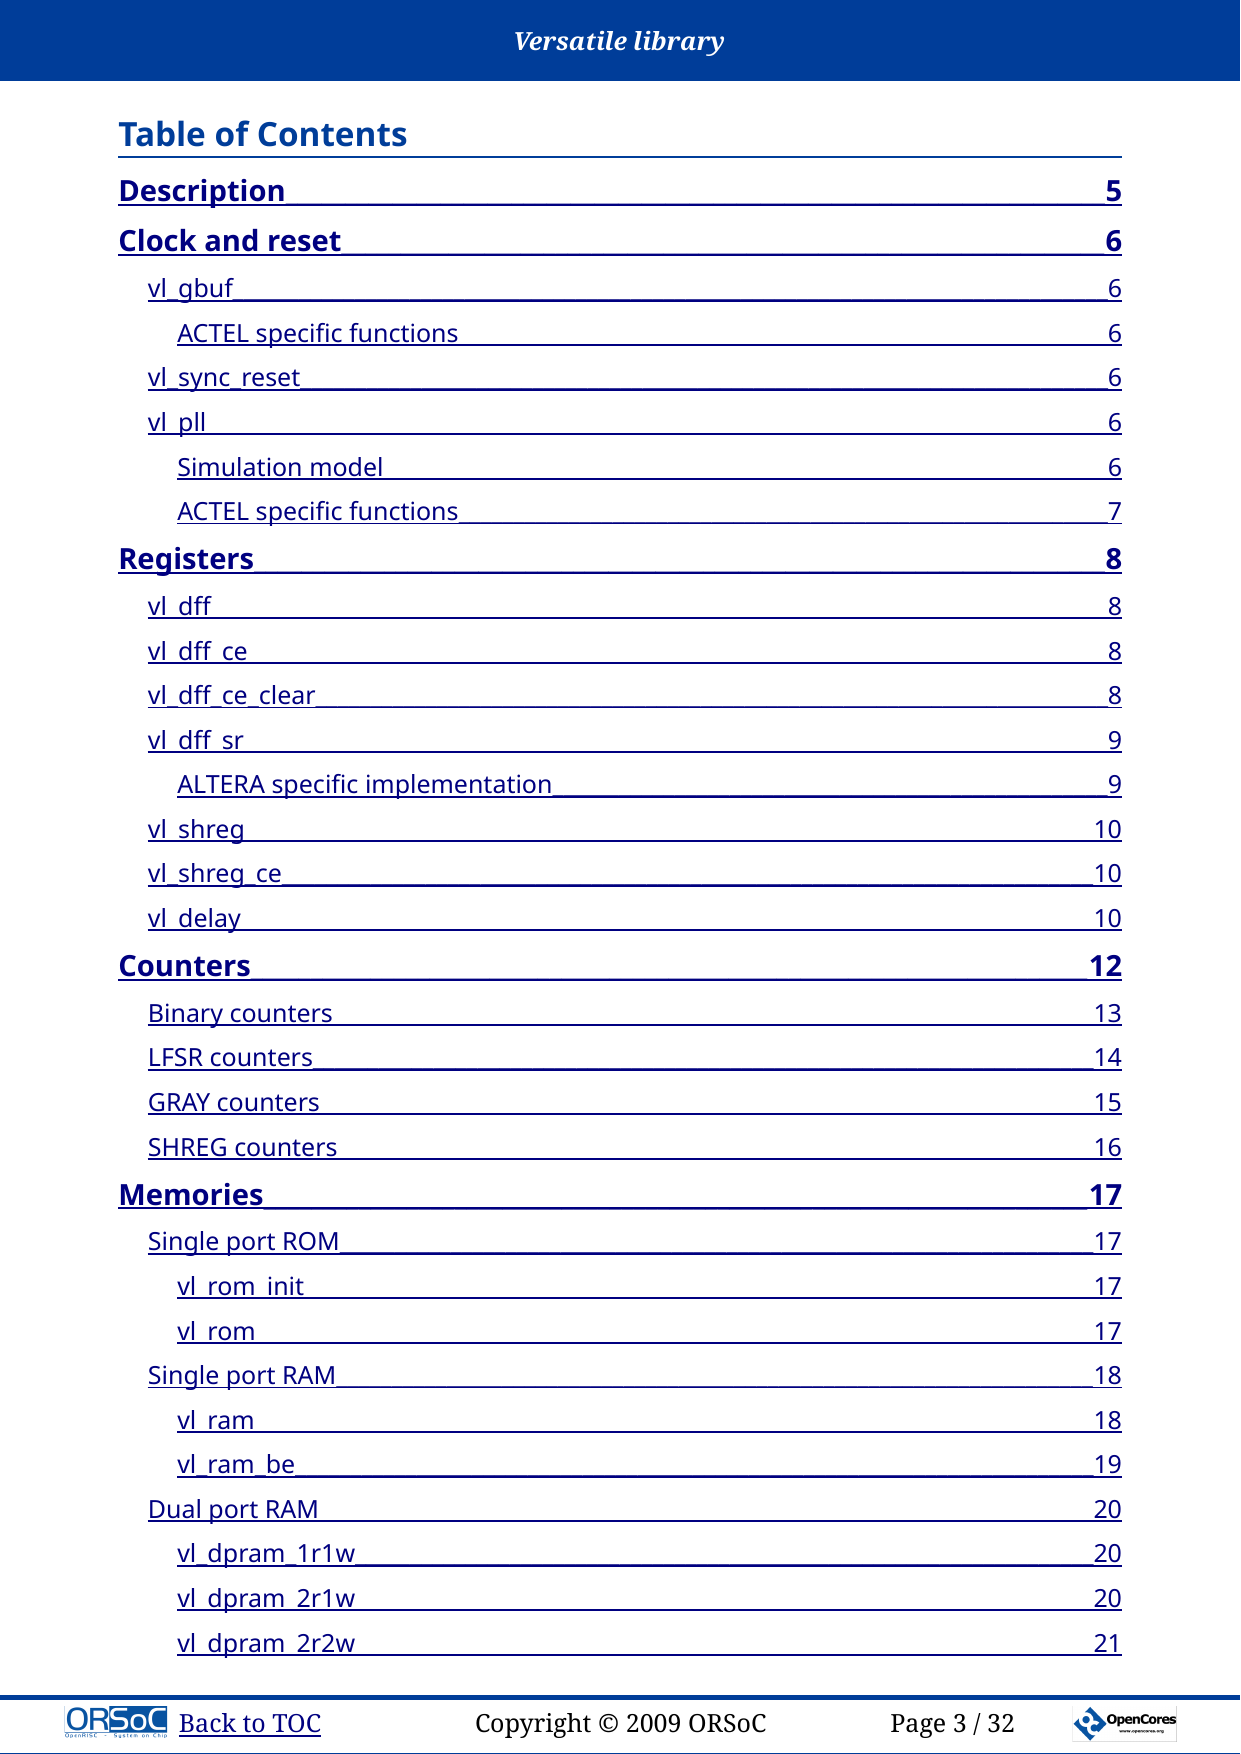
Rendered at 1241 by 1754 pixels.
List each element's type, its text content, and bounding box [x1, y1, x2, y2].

text LFSR counters 14 [148, 1040, 1122, 1069]
picture [64, 1706, 168, 1738]
text vl_dpram_2r2w 21 [177, 1625, 1122, 1654]
text vl_pll 6 [148, 404, 1122, 433]
text ACTEL specific functions 6 [177, 315, 1122, 344]
text [148, 842, 1122, 846]
text vl_shreg_ce 10 [148, 856, 1122, 885]
text ACTEL specific functions 7 [177, 494, 1122, 523]
text GRAY counters 15 [148, 1084, 1122, 1113]
text vl_shreg 10 [148, 811, 1122, 840]
text SHREG counters 16 [148, 1129, 1122, 1158]
text Clock and reset 6 [118, 221, 1122, 254]
text vl_gbuf 6 [148, 271, 1122, 300]
text Single port RAM 18 [148, 1358, 1122, 1387]
text vl_rom_init 17 [177, 1268, 1122, 1297]
text Simulation model 6 [177, 449, 1122, 478]
text Memories 17 [118, 1174, 1122, 1207]
text [177, 1299, 1122, 1303]
text vl_sync_reset 6 [148, 360, 1122, 389]
text [118, 206, 1122, 210]
text Dual port RAM 20 [148, 1491, 1122, 1520]
subtitle Table of Contents [118, 111, 1122, 156]
text [118, 981, 1122, 985]
text ALTERA specific implementation 9 [177, 767, 1122, 796]
text Single port ROM 17 [148, 1224, 1122, 1253]
text [118, 1209, 1122, 1213]
text vl_dff_ce 8 [148, 633, 1122, 662]
text [148, 1522, 1122, 1526]
text [148, 435, 1122, 439]
text Description 5 [118, 170, 1122, 204]
picture [1072, 1706, 1177, 1742]
text [148, 619, 1122, 623]
text [148, 708, 1122, 712]
text [177, 1611, 1122, 1615]
text [148, 931, 1122, 935]
text vl_dpram_1r1w 20 [177, 1536, 1122, 1565]
text [118, 574, 1122, 578]
text vl_ram 18 [177, 1402, 1122, 1431]
text vl_rom 17 [177, 1313, 1122, 1342]
text Counters 12 [118, 945, 1122, 979]
text vl_dff_sr 9 [148, 722, 1122, 751]
text vl_dff_ce_clear 8 [148, 678, 1122, 707]
text [118, 256, 1122, 260]
text Binary counters 13 [148, 995, 1122, 1024]
text vl_ram_be 19 [177, 1447, 1122, 1476]
text vl_dpram_2r1w 20 [177, 1581, 1122, 1609]
text [148, 1115, 1122, 1119]
text [148, 1388, 1122, 1392]
text Registers 8 [118, 538, 1122, 572]
text [177, 524, 1122, 528]
text vl_delay 10 [148, 901, 1122, 929]
text vl_dff 8 [148, 588, 1122, 617]
